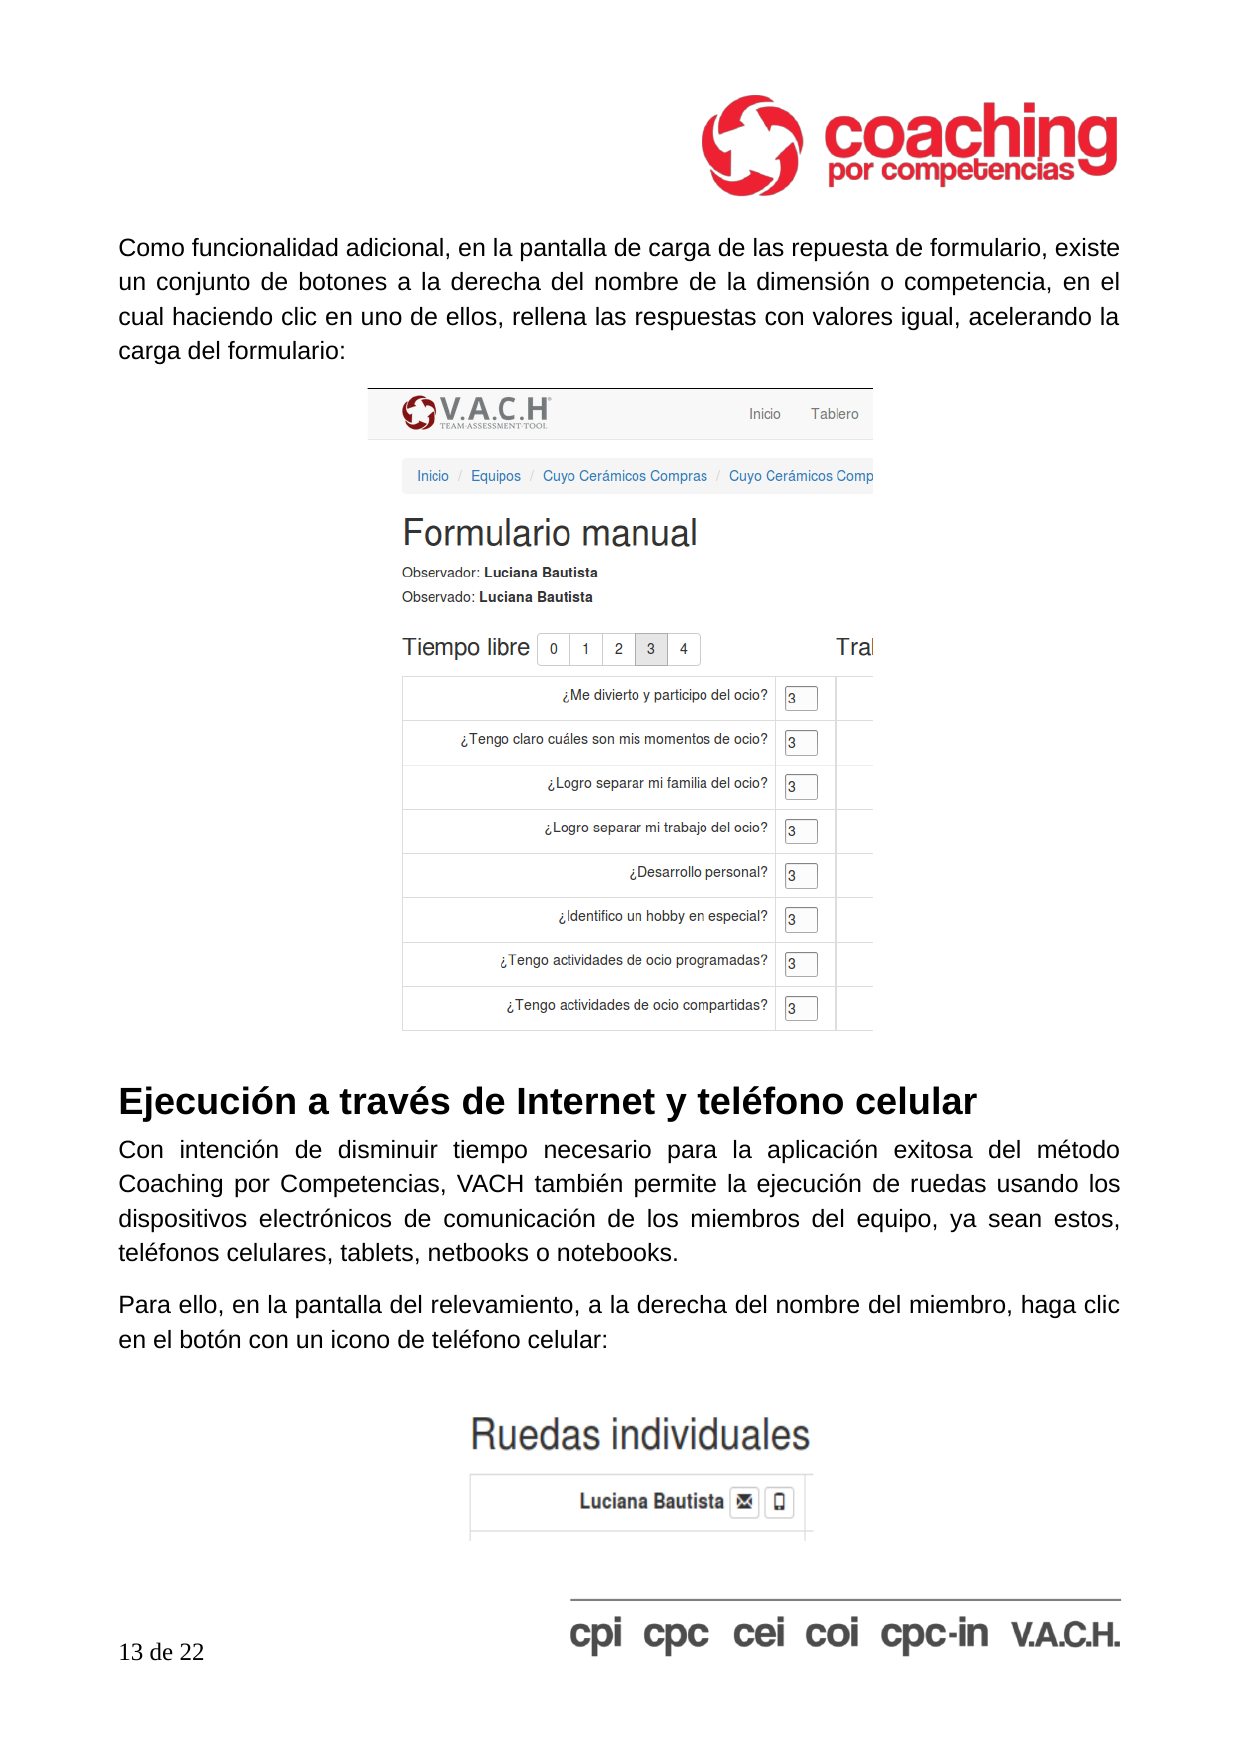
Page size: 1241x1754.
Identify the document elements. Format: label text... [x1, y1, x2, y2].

text Como funcionalidad adicional, en la pantalla de carga de las repuesta de formulario, existe un conjunto de botones a la derecha del nombre de la dimensión o competencia, en el cual haciendo clic en uno de ellos, rellena las respuestas con valores igual, acelerando la carga del formulario: [118, 232, 1122, 365]
text Con intención de disminuir tiempo necesario para la aplicación exitosa del método Coaching por Competencias, VACH también permite la ejecución de ruedas usando los dispositivos electrónicos de comunicación de los miembros del equipo, ya sean estos, teléfonos celulares, tablets, netbooks o notebooks. [118, 1135, 1122, 1267]
picture [367, 388, 873, 1031]
picture [695, 88, 1123, 203]
picture [565, 1597, 1123, 1660]
text Para ello, en la pantalla del relevamiento, a la derecha del nombre del miembro, haga clic en el botón con un icono de teléfono celular: [118, 1290, 1122, 1353]
subtitle Ejecución a través de Internet y teléfono celular [118, 1078, 1122, 1122]
